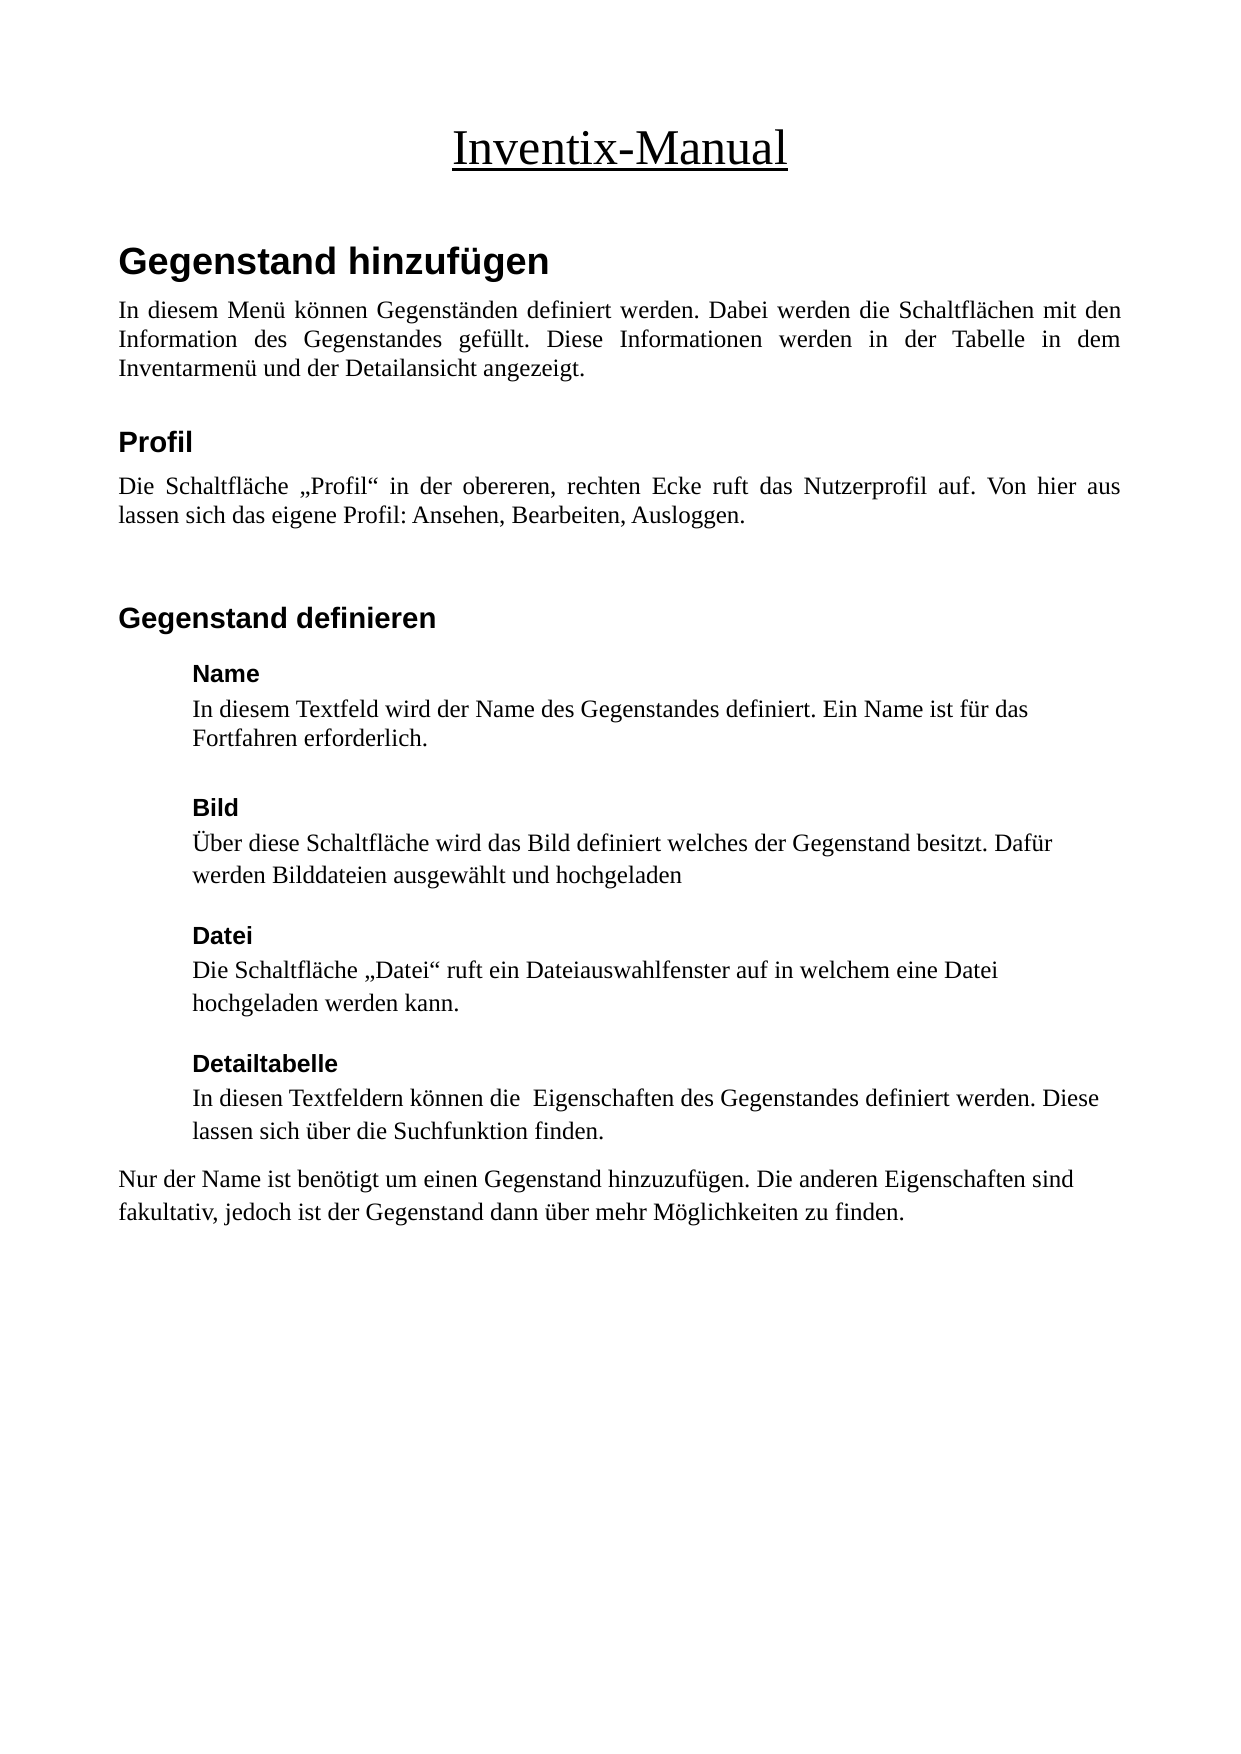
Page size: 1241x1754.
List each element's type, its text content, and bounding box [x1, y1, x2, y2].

text Über diese Schaltfläche wird das Bild definiert welches der Gegenstand besitzt. Dafür werden Bilddateien ausgewählt und hochgeladen [118, 828, 1122, 889]
subtitle Gegenstand hinzufügen [118, 239, 1122, 283]
text Die Schaltfläche „Profil“ in der obereren, rechten Ecke ruft das Nutzerprofil auf. Von hier aus lassen sich das eigene Profil: Ansehen, Bearbeiten, Ausloggen. [118, 471, 1122, 528]
text In diesem Menü können Gegenständen definiert werden. Dabei werden die Schaltflächen mit den Information des Gegenstandes gefüllt. Diese Informationen werden in der Tabelle in dem Inventarmenü und der Detailansicht angezeigt. [118, 295, 1122, 381]
subtitle Detailtabelle [118, 1049, 1122, 1077]
text In diesen Textfeldern können die Eigenschaften des Gegenstandes definiert werden. Diese lassen sich über die Suchfunktion finden. [118, 1083, 1122, 1145]
subtitle Gegenstand definieren [118, 601, 1122, 634]
text Nur der Name ist benötigt um einen Gegenstand hinzuzufügen. Die anderen Eigenschaften sind fakultativ, jedoch ist der Gegenstand dann über mehr Möglichkeiten zu finden. [118, 1164, 1122, 1226]
subtitle Datei [118, 921, 1122, 949]
subtitle Name [118, 659, 1122, 688]
text In diesem Textfeld wird der Name des Gegenstandes definiert. Ein Name ist für das Fortfahren erforderlich. [118, 694, 1122, 752]
text Die Schaltfläche „Datei“ ruft ein Dateiauswahlfenster auf in welchem eine Datei hochgeladen werden kann. [118, 956, 1122, 1017]
subtitle Bild [118, 793, 1122, 821]
text Inventix-Manual [118, 118, 1122, 176]
subtitle Profil [118, 425, 1122, 458]
